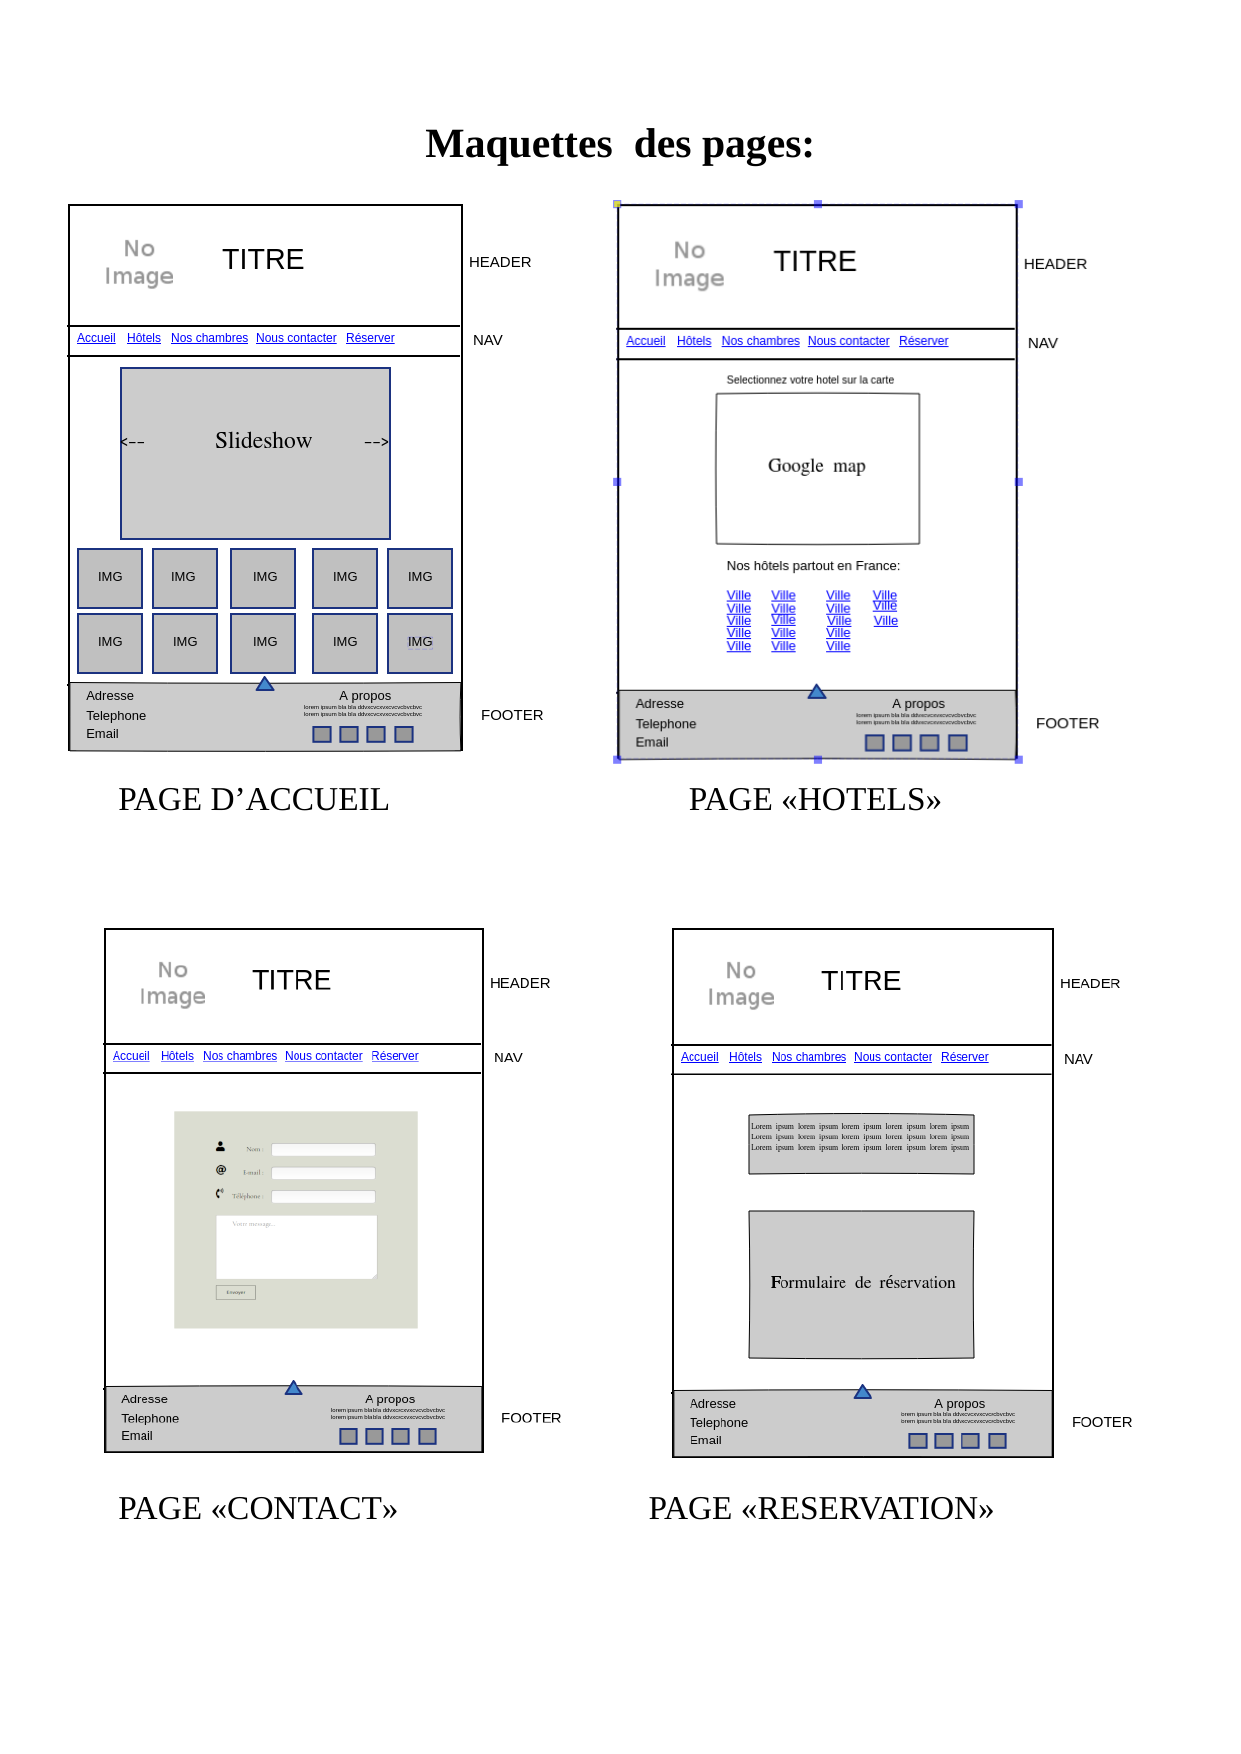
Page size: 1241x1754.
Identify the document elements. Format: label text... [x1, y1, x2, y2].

picture [92, 917, 577, 1471]
text PAGE «CONTACT» PAGE «RESERVATION» [118, 1488, 1122, 1527]
text Maquettes des pages: [118, 118, 1122, 166]
text PAGE D’ACCUEIL PAGE «HOTELS» [118, 779, 1122, 818]
picture [603, 195, 1108, 779]
picture [661, 920, 1142, 1473]
picture [59, 194, 557, 771]
